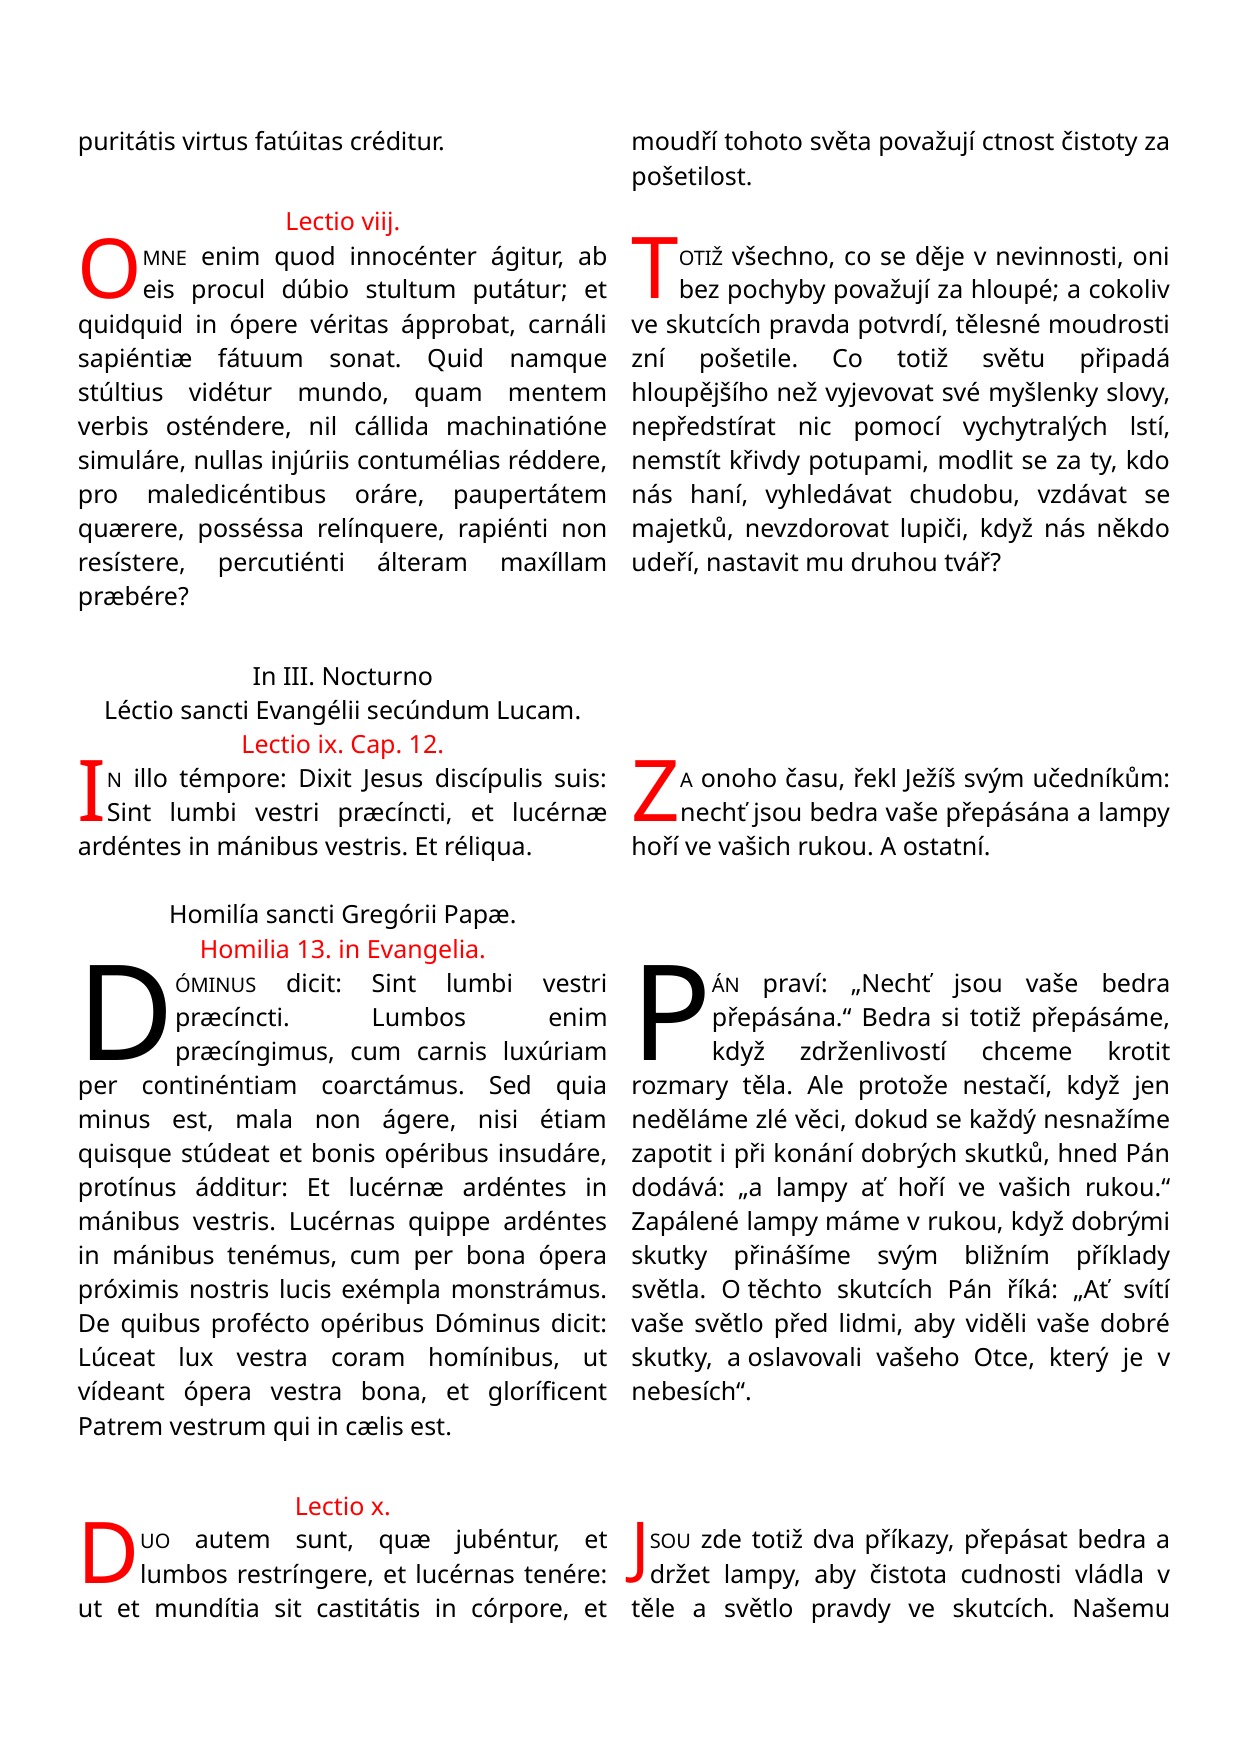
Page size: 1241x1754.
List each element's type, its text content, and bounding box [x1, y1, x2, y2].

table_cell moudří tohoto světa považují ctnost čistoty za pošetilost. [619, 118, 1182, 198]
table_cell Jsou zde totiž dva příkazy, přepásat bedra a držet lampy, aby čistota cudnosti vládla v těle a světlo pravdy ve skutcích. Našemu [619, 1482, 1182, 1630]
table_cell Za onoho času, řekl Ježíš svým učedníkům: nechť jsou bedra vaše přepásána a lampy hoří ve vašich rukou. A ostatní. Pán praví: „Nechť jsou vaše bedra přepásána.“ Bedra si totiž přepásáme, když zdrženlivostí chceme krotit rozmary těla. Ale protože nestačí, když jen neděláme zlé věci, dokud se každý nesnažíme zapotit i při konání dobrých skutků, hned Pán dodává: „a lampy ať hoří ve vašich rukou.“ Zapálené lampy máme v rukou, když dobrými skutky přinášíme svým bližním příklady světla. O těchto skutcích Pán říká: „Ať svítí vaše světlo před lidmi, aby viděli vaše dobré skutky, a oslavovali vašeho Otce, který je v nebesích“. [619, 653, 1182, 1482]
table_cell puritátis virtus fatúitas créditur. [66, 118, 619, 198]
table_cell Totiž všechno, co se děje v nevinnosti, oni bez pochyby považují za hloupé; a cokoliv ve skutcích pravda potvrdí, tělesné moudrosti zní pošetile. Co totiž světu připadá hloupějšího než vyjevovat své myšlenky slovy, nepředstírat nic pomocí vychytralých lstí, nemstít křivdy potupami, modlit se za ty, kdo nás haní, vyhledávat chudobu, vzdávat se majetků, nevzdorovat lupiči, když nás někdo udeří, nastavit mu druhou tvář? [619, 198, 1182, 653]
table_cell Lectio x. Duo autem sunt, quæ jubéntur, et lumbos restríngere, et lucérnas tenére: ut et mundítia sit castitátis in córpore, et [66, 1482, 619, 1630]
table_cell In III. Nocturno Léctio sancti Evangélii secúndum Lucam. Lectio ix. Cap. 12. In illo témpore: Dixit Jesus discípulis suis: Sint lumbi vestri præcíncti, et lucérnæ ardéntes in mánibus vestris. Et réliqua. Homilía sancti Gregórii Papæ. Homilia 13. in Evangelia. Dóminus dicit: Sint lumbi vestri præcíncti. Lumbos enim præcíngimus, cum carnis luxúriam per continéntiam coarctámus. Sed quia minus est, mala non ágere, nisi étiam quisque stúdeat et bonis opéribus insudáre, protínus ádditur: Et lucérnæ ardéntes in mánibus vestris. Lucérnas quippe ardéntes in mánibus tenémus, cum per bona ópera próximis nostris lucis exémpla monstrámus. De quibus profécto opéribus Dóminus dicit: Lúceat lux vestra coram homínibus, ut vídeant ópera vestra bona, et gloríficent Patrem vestrum qui in cælis est. [66, 653, 619, 1482]
table_cell Lectio viij. Omne enim quod innocénter ágitur, ab eis procul dúbio stultum putátur; et quidquid in ópere véritas ápprobat, carnáli sapiéntiæ fátuum sonat. Quid namque stúltius vidétur mundo, quam mentem verbis osténdere, nil cállida machinatióne simuláre, nullas injúriis contumélias réddere, pro maledicéntibus oráre, paupertátem quærere, posséssa relínquere, rapiénti non resístere, percutiénti álteram maxíllam præbére? [66, 198, 619, 653]
